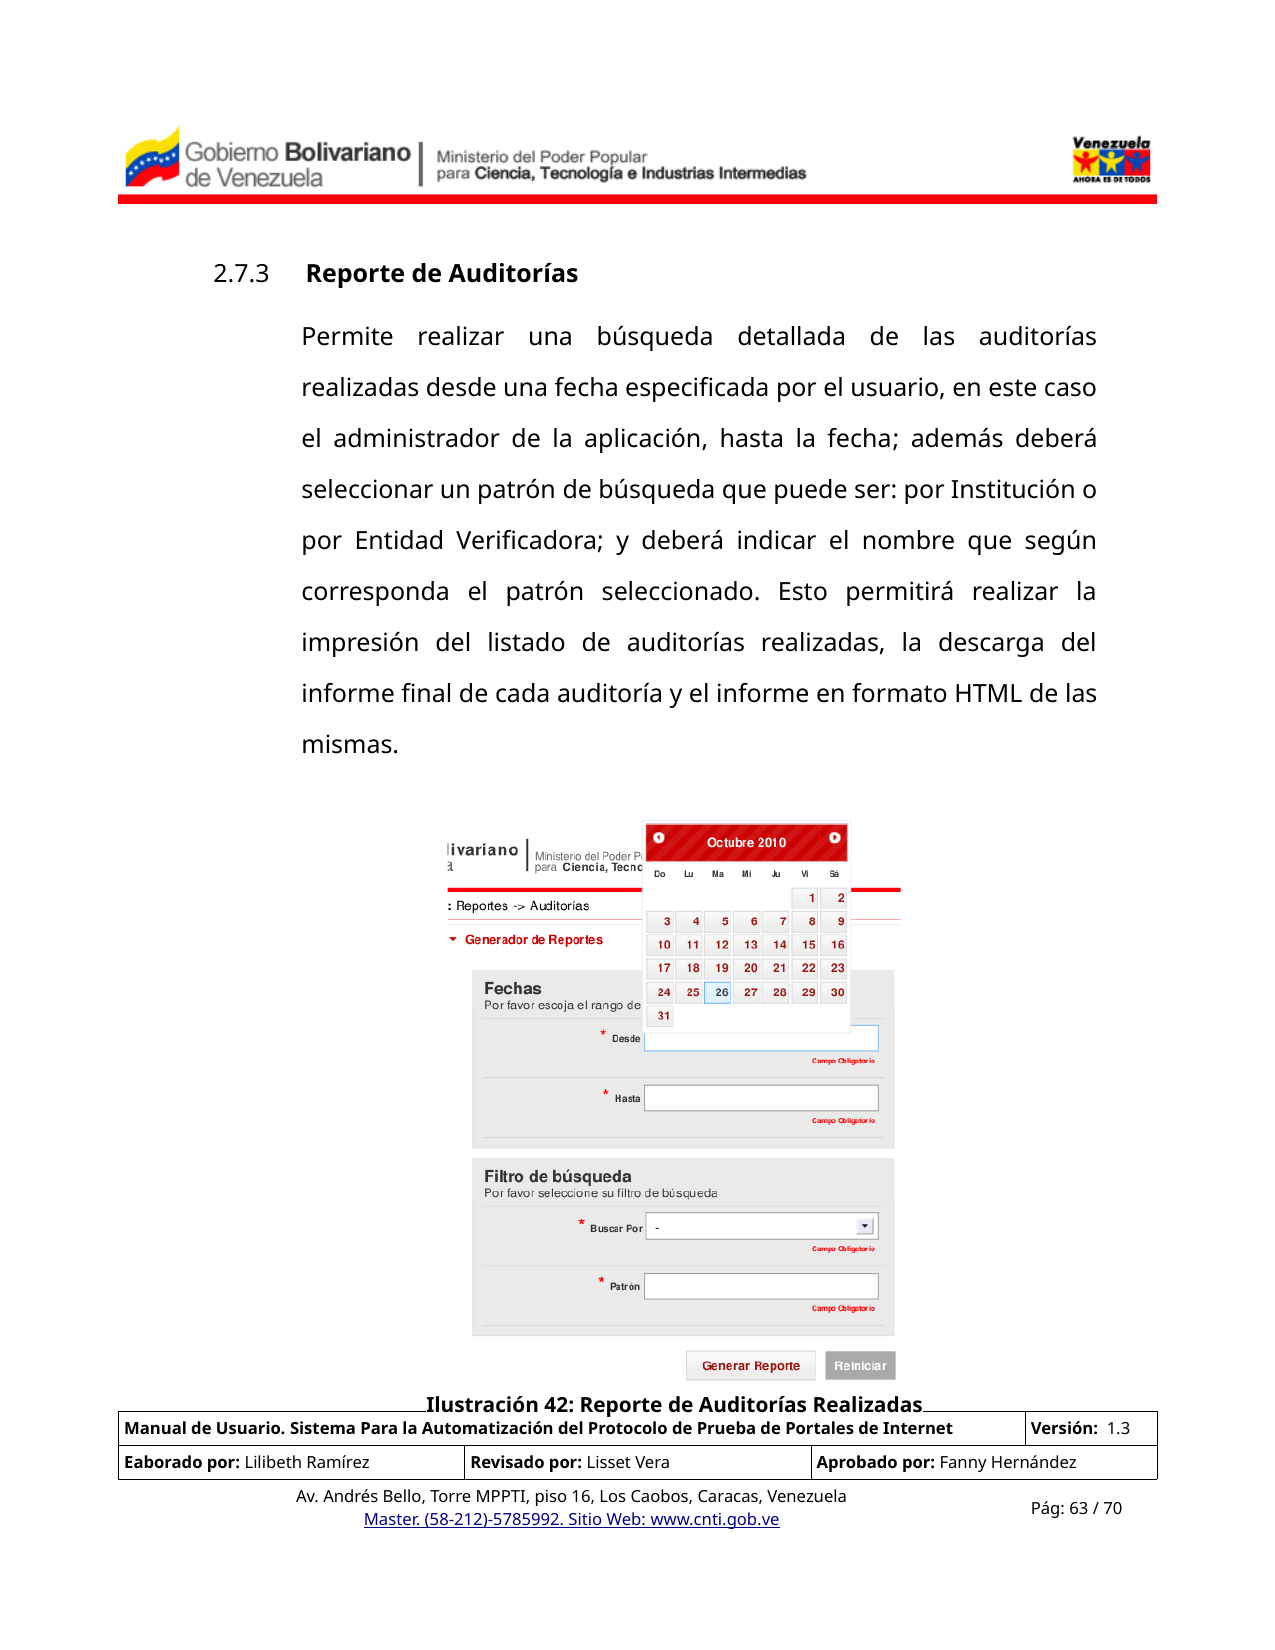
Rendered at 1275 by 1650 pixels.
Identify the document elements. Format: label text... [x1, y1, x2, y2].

subtitle Reporte de Auditorías [118, 255, 1157, 289]
picture [447, 820, 901, 1391]
text Permite realizar una búsqueda detallada de las auditorías realizadas desde una fecha especificada por el usuario, en este caso el administrador de la aplicación, hasta la fecha; además deberá seleccionar un patrón de búsqueda que puede ser: por Institución o por Entidad Verificadora; y deberá indicar el nombre que según corresponda el patrón seleccionado. Esto permitirá realizar la impresión del listado de auditorías realizadas, la descarga del informe final de cada auditoría y el informe en formato HTML de las mismas. [301, 318, 1098, 761]
picture [118, 118, 1157, 204]
text Ilustración 42: Reporte de Auditorías Realizadas [426, 815, 923, 1419]
